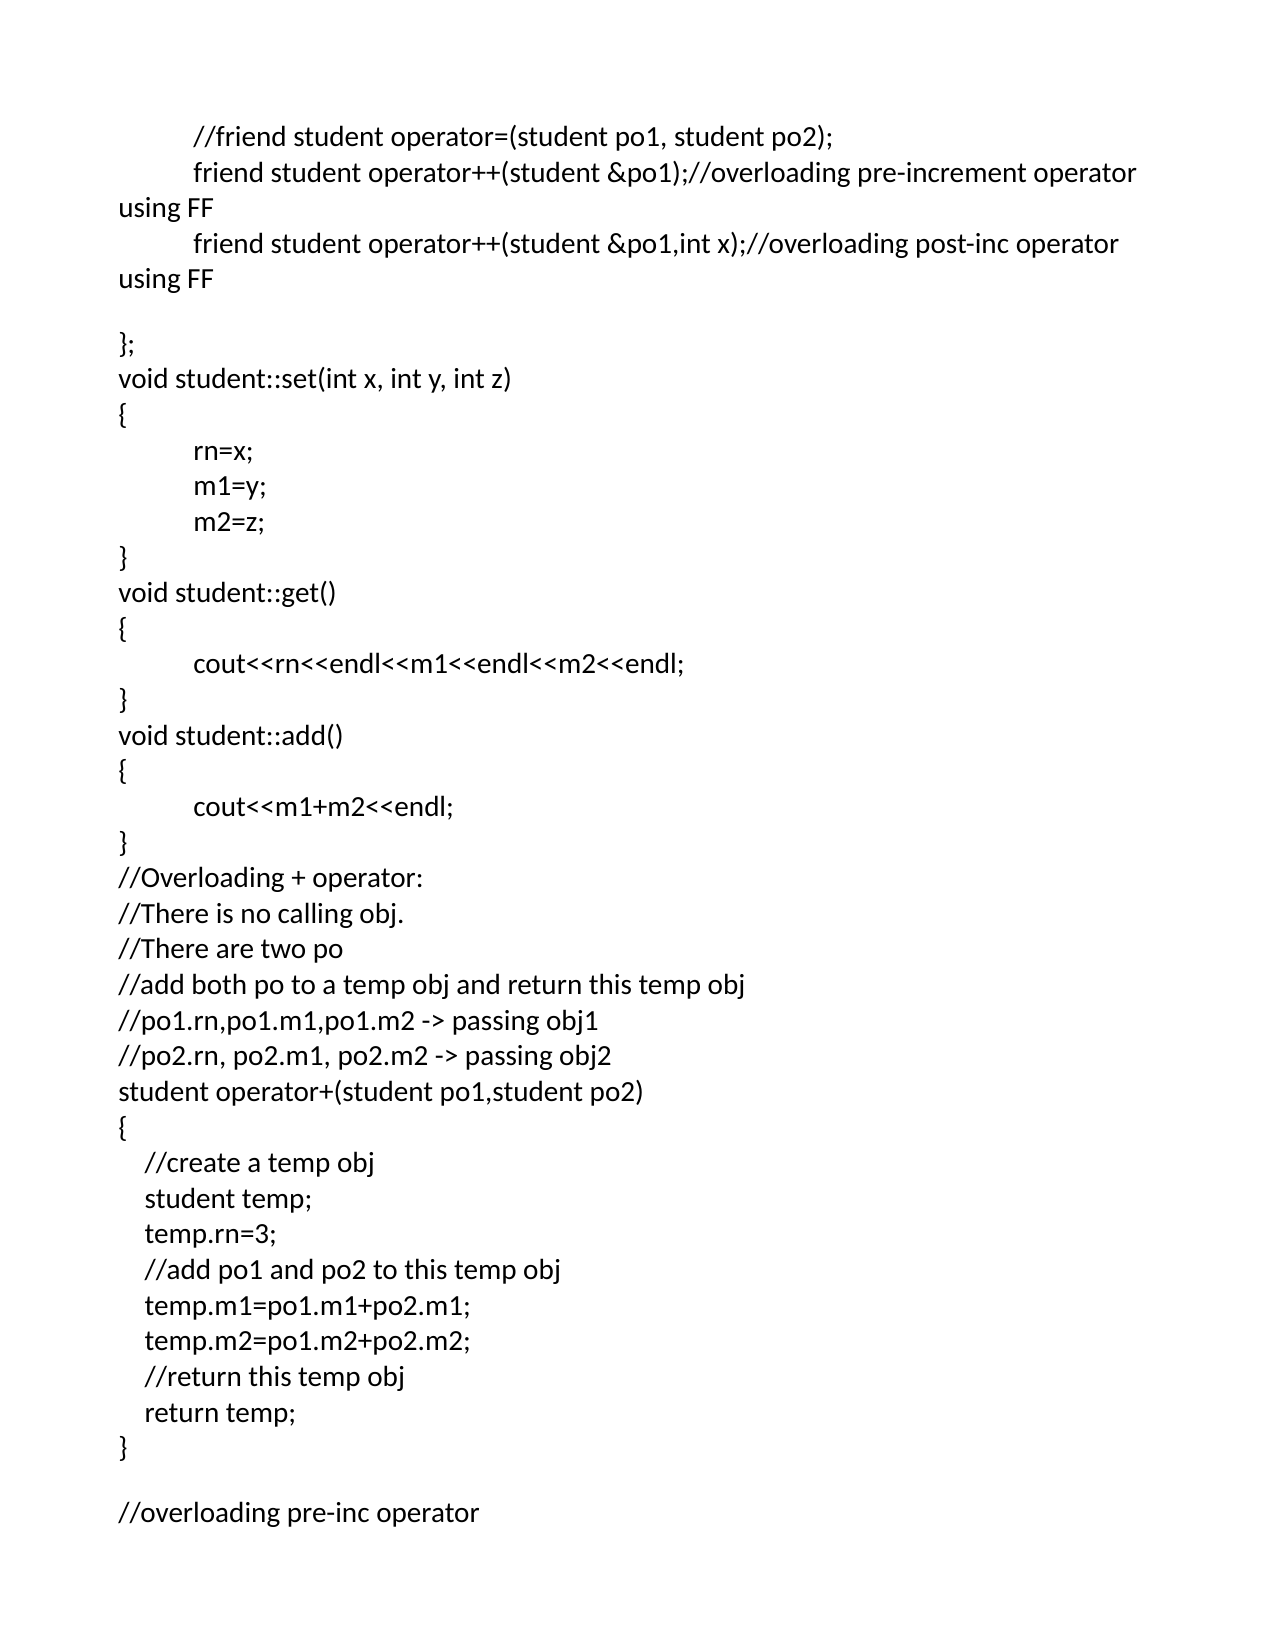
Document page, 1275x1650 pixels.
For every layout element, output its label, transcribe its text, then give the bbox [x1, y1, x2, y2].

text return temp; [118, 1394, 1157, 1429]
text } [118, 824, 1157, 859]
text //There is no calling obj. [118, 895, 1157, 931]
text cout<<rn<<endl<<m1<<endl<<m2<<endl; [118, 646, 1157, 681]
text temp.m2=po1.m2+po2.m2; [118, 1322, 1157, 1358]
text { [118, 610, 1157, 646]
text //There are two po [118, 931, 1157, 966]
text m2=z; [118, 503, 1157, 539]
text //Overloading + operator: [118, 859, 1157, 895]
text void student::add() [118, 717, 1157, 752]
text student temp; [118, 1180, 1157, 1216]
text friend student operator++(student &po1);//overloading pre-increment operator using FF [118, 154, 1157, 225]
text //return this temp obj [118, 1358, 1157, 1394]
text void student::get() [118, 574, 1157, 610]
text student operator+(student po1,student po2) [118, 1073, 1157, 1109]
text //add po1 and po2 to this temp obj [118, 1251, 1157, 1287]
text { [118, 396, 1157, 432]
text //overloading pre-inc operator [118, 1494, 1157, 1529]
text { [118, 1109, 1157, 1144]
text //create a temp obj [118, 1144, 1157, 1180]
text temp.rn=3; [118, 1216, 1157, 1251]
text } [118, 539, 1157, 574]
text temp.m1=po1.m1+po2.m1; [118, 1287, 1157, 1322]
text rn=x; [118, 432, 1157, 467]
text //po1.rn,po1.m1,po1.m2 -> passing obj1 [118, 1002, 1157, 1037]
text }; [118, 325, 1157, 361]
text { [118, 752, 1157, 788]
text } [118, 681, 1157, 717]
text } [118, 1429, 1157, 1465]
text friend student operator++(student &po1,int x);//overloading post-inc operator using FF [118, 225, 1157, 296]
text void student::set(int x, int y, int z) [118, 361, 1157, 396]
text //friend student operator=(student po1, student po2); [118, 118, 1157, 154]
text //add both po to a temp obj and return this temp obj [118, 966, 1157, 1002]
text cout<<m1+m2<<endl; [118, 788, 1157, 824]
text m1=y; [118, 467, 1157, 503]
text //po2.rn, po2.m1, po2.m2 -> passing obj2 [118, 1037, 1157, 1073]
